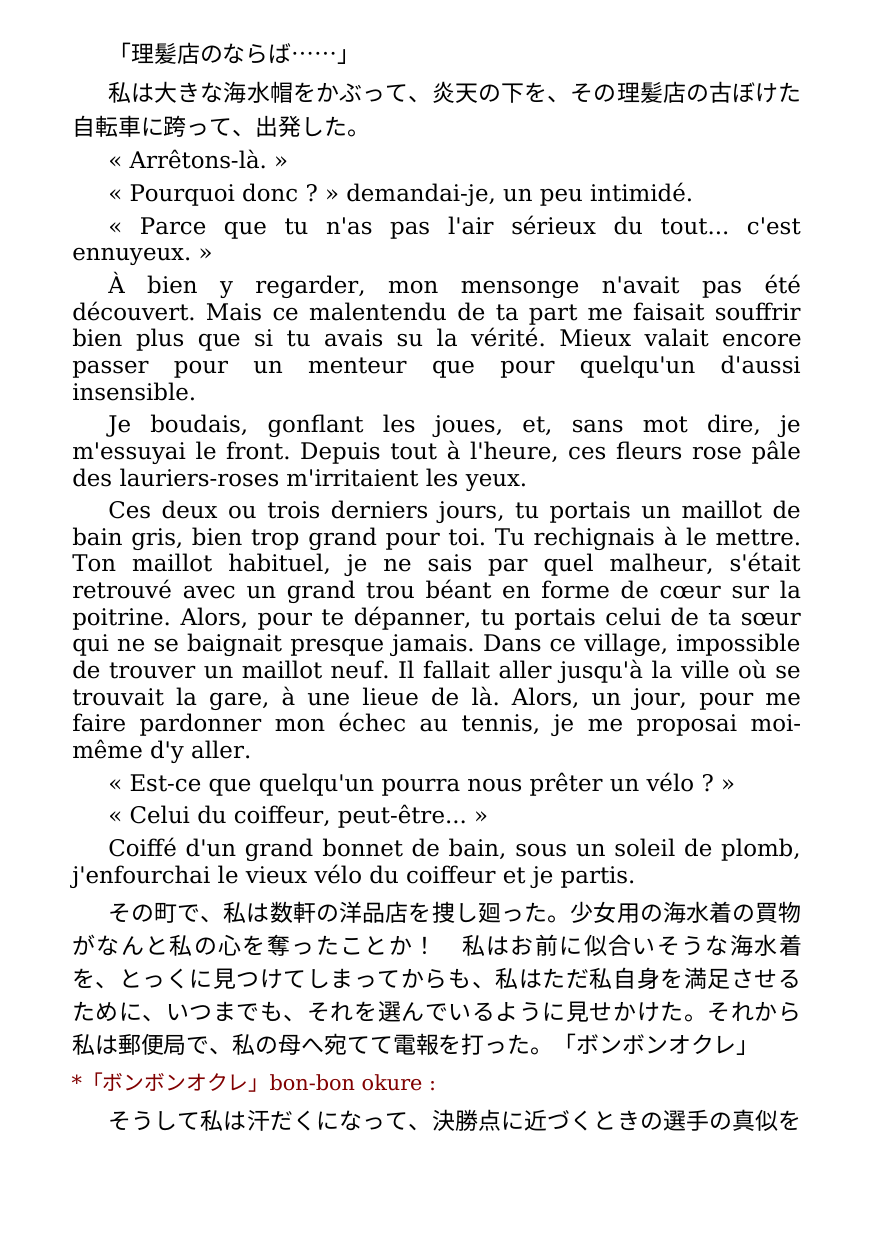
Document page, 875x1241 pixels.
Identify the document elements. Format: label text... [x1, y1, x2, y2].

text « Parce que tu n'as pas l'air sérieux du tout... c'est ennuyeux. » [72, 213, 802, 266]
text そうして私は汗だくになって、決勝点に近づくときの選手の真似を [72, 1103, 802, 1136]
text « Est-ce que quelqu'un pourra nous prêter un vélo ? » [72, 770, 802, 797]
text その町で、私は数軒の洋品店を捜し廻った。少女用の海水着の買物がなんと私の心を奪ったことか！ 私はお前に似合いそうな海水着を、とっくに見つけてしまってからも、私はただ私自身を満足させるために、いつまでも、それを選んでいるように見せかけた。それから私は郵便局で、私の母へ宛てて電報を打った。「ボンボンオクレ」 [72, 894, 802, 1061]
text Coiffé d'un grand bonnet de bain, sous un soleil de plomb, j'enfourchai le vieux vélo du coiffeur et je partis. [72, 835, 802, 888]
text « Celui du coiffeur, peut-être... » [72, 802, 802, 829]
text Je boudais, gonflant les joues, et, sans mot dire, je m'essuyai le front. Depuis tout à l'heure, ces fleurs rose pâle des lauriers-roses m'irritaient les yeux. [72, 411, 802, 491]
text À bien y regarder, mon mensonge n'avait pas été découvert. Mais ce malentendu de ta part me faisait souffrir bien plus que si tu avais su la vérité. Mieux valait encore passer pour un menteur que pour quelqu'un d'aussi insensible. [72, 272, 802, 405]
text 「理髪店のならば……」 [72, 36, 802, 69]
text Ces deux ou trois derniers jours, tu portais un maillot de bain gris, bien trop grand pour toi. Tu rechignais à le mettre. Ton maillot habituel, je ne sais par quel malheur, s'était retrouvé avec un grand trou béant en forme de cœur sur la poitrine. Alors, pour te dépanner, tu portais celui de ta sœur qui ne se baignait presque jamais. Dans ce village, impossible de trouver un maillot neuf. Il fallait aller jusqu'à la ville où se trouvait la gare, à une lieue de là. Alors, un jour, pour me faire pardonner mon échec au tennis, je me proposai moi-même d'y aller. [72, 497, 802, 764]
text *「ボンボンオクレ」bon-bon okure : [71, 1066, 803, 1097]
text « Arrêtons-là. » [72, 148, 802, 174]
text « Pourquoi donc ? » demandai-je, un peu intimidé. [72, 180, 802, 207]
text 私は大きな海水帽をかぶって、炎天の下を、その理髪店の古ぼけた自転車に跨って、出発した。 [72, 75, 802, 142]
